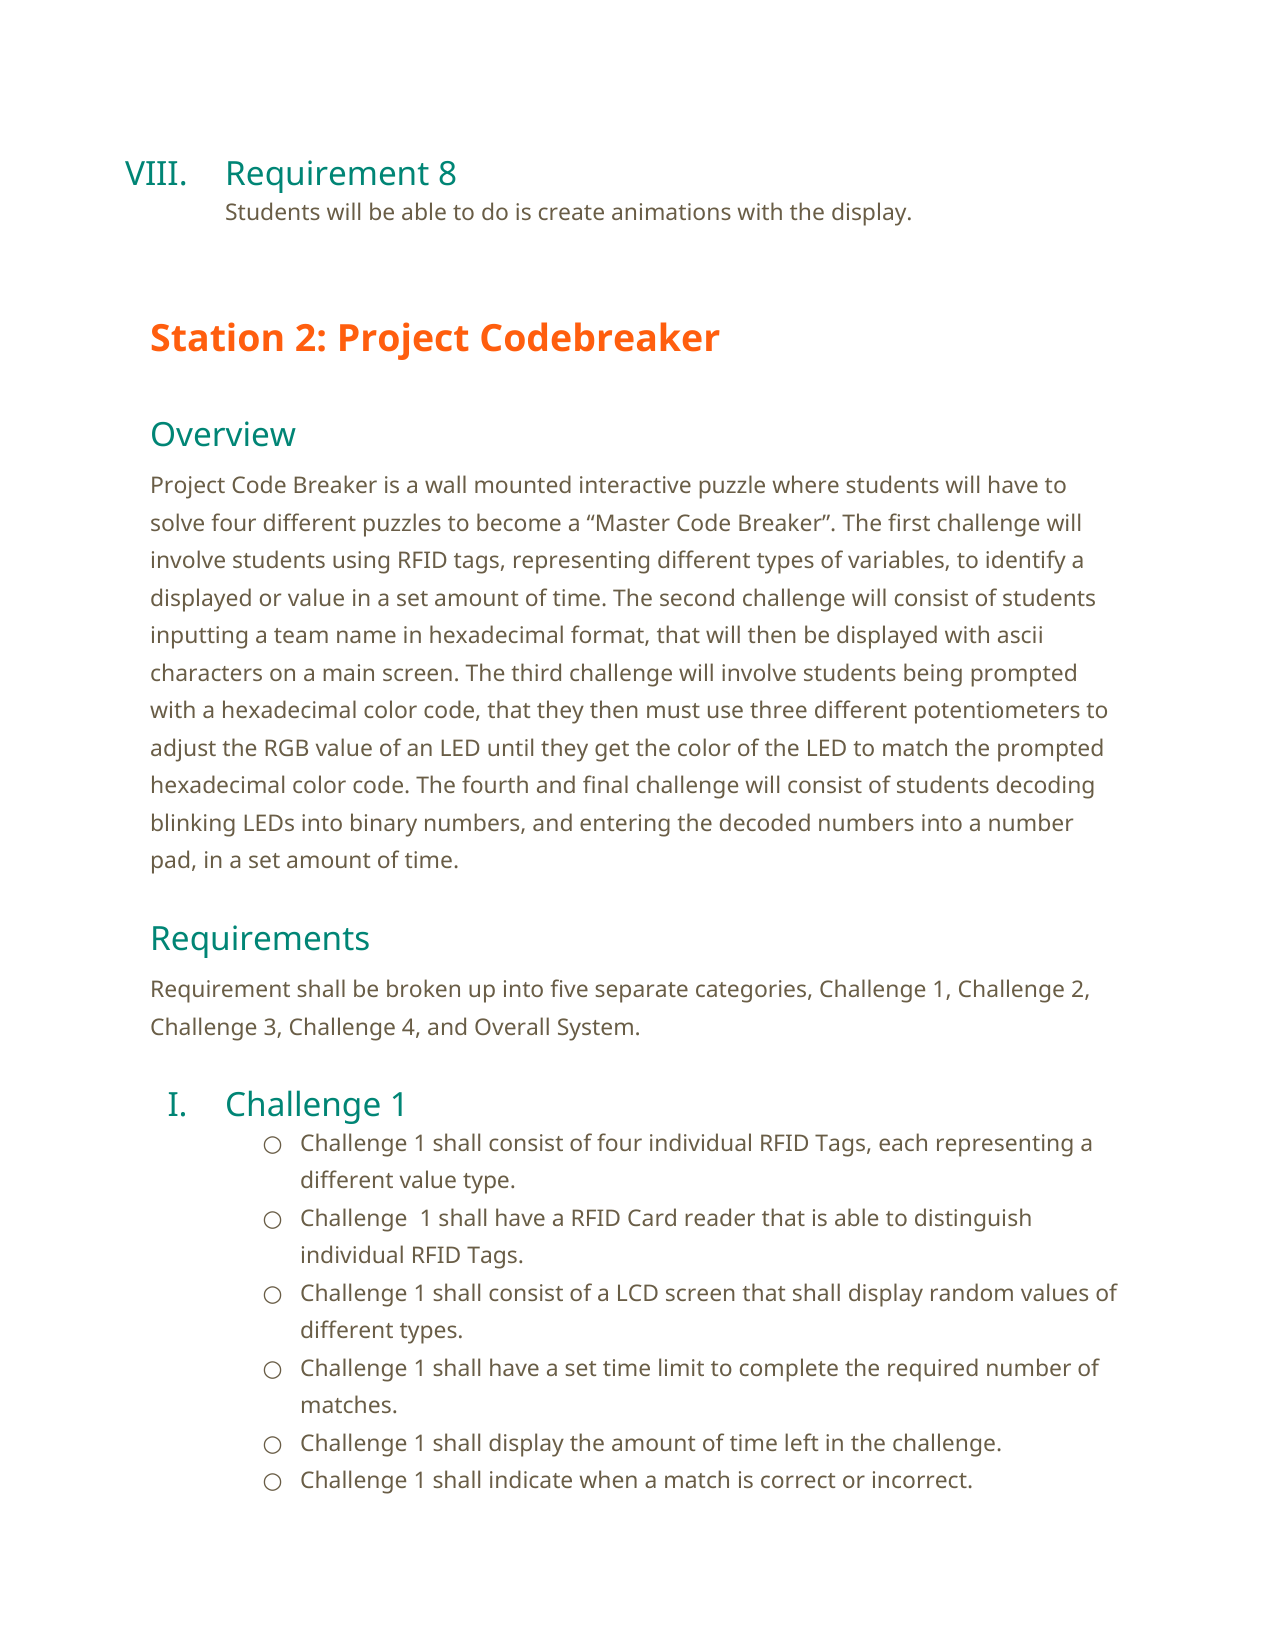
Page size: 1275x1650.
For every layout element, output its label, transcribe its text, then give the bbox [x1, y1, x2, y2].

list Challenge 1 shall consist of four individual RFID Tags, each representing a different value type. [262, 1127, 1125, 1195]
subtitle Station 2: Project Codebreaker [150, 312, 1125, 363]
list Challenge 1 shall indicate when a match is correct or incorrect. [262, 1464, 1125, 1495]
list Challenge 1 shall display the amount of time left in the challenge. [262, 1427, 1125, 1458]
subtitle Requirements [150, 915, 1125, 960]
subtitle Challenge 1 [187, 1081, 1125, 1127]
subtitle Overview [150, 411, 1125, 457]
list Challenge 1 shall consist of a LCD screen that shall display random values of different types. [262, 1277, 1125, 1345]
text Requirement shall be broken up into five separate categories, Challenge 1, Challenge 2, Challenge 3, Challenge 4, and Overall System. [150, 973, 1125, 1042]
list Challenge 1 shall have a set time limit to complete the required number of matches. [262, 1352, 1125, 1420]
text Project Code Breaker is a wall mounted interactive puzzle where students will have to solve four different puzzles to become a “Master Code Breaker”. The first challenge will involve students using RFID tags, representing different types of variables, to identify a displayed or value in a set amount of time. The second challenge will consist of students inputting a team name in hexadecimal format, that will then be displayed with ascii characters on a main screen. The third challenge will involve students being prompted with a hexadecimal color code, that they then must use three different potentiometers to adjust the RGB value of an LED until they get the color of the LED to match the prompted hexadecimal color code. The fourth and final challenge will consist of students decoding blinking LEDs into binary numbers, and entering the decoded numbers into a number pad, in a set amount of time. [150, 469, 1125, 875]
subtitle Requirement 8 [187, 150, 1125, 195]
text Students will be able to do is create animations with the display. [225, 195, 1125, 227]
list Challenge 1 shall have a RFID Card reader that is able to distinguish individual RFID Tags. [262, 1202, 1125, 1270]
